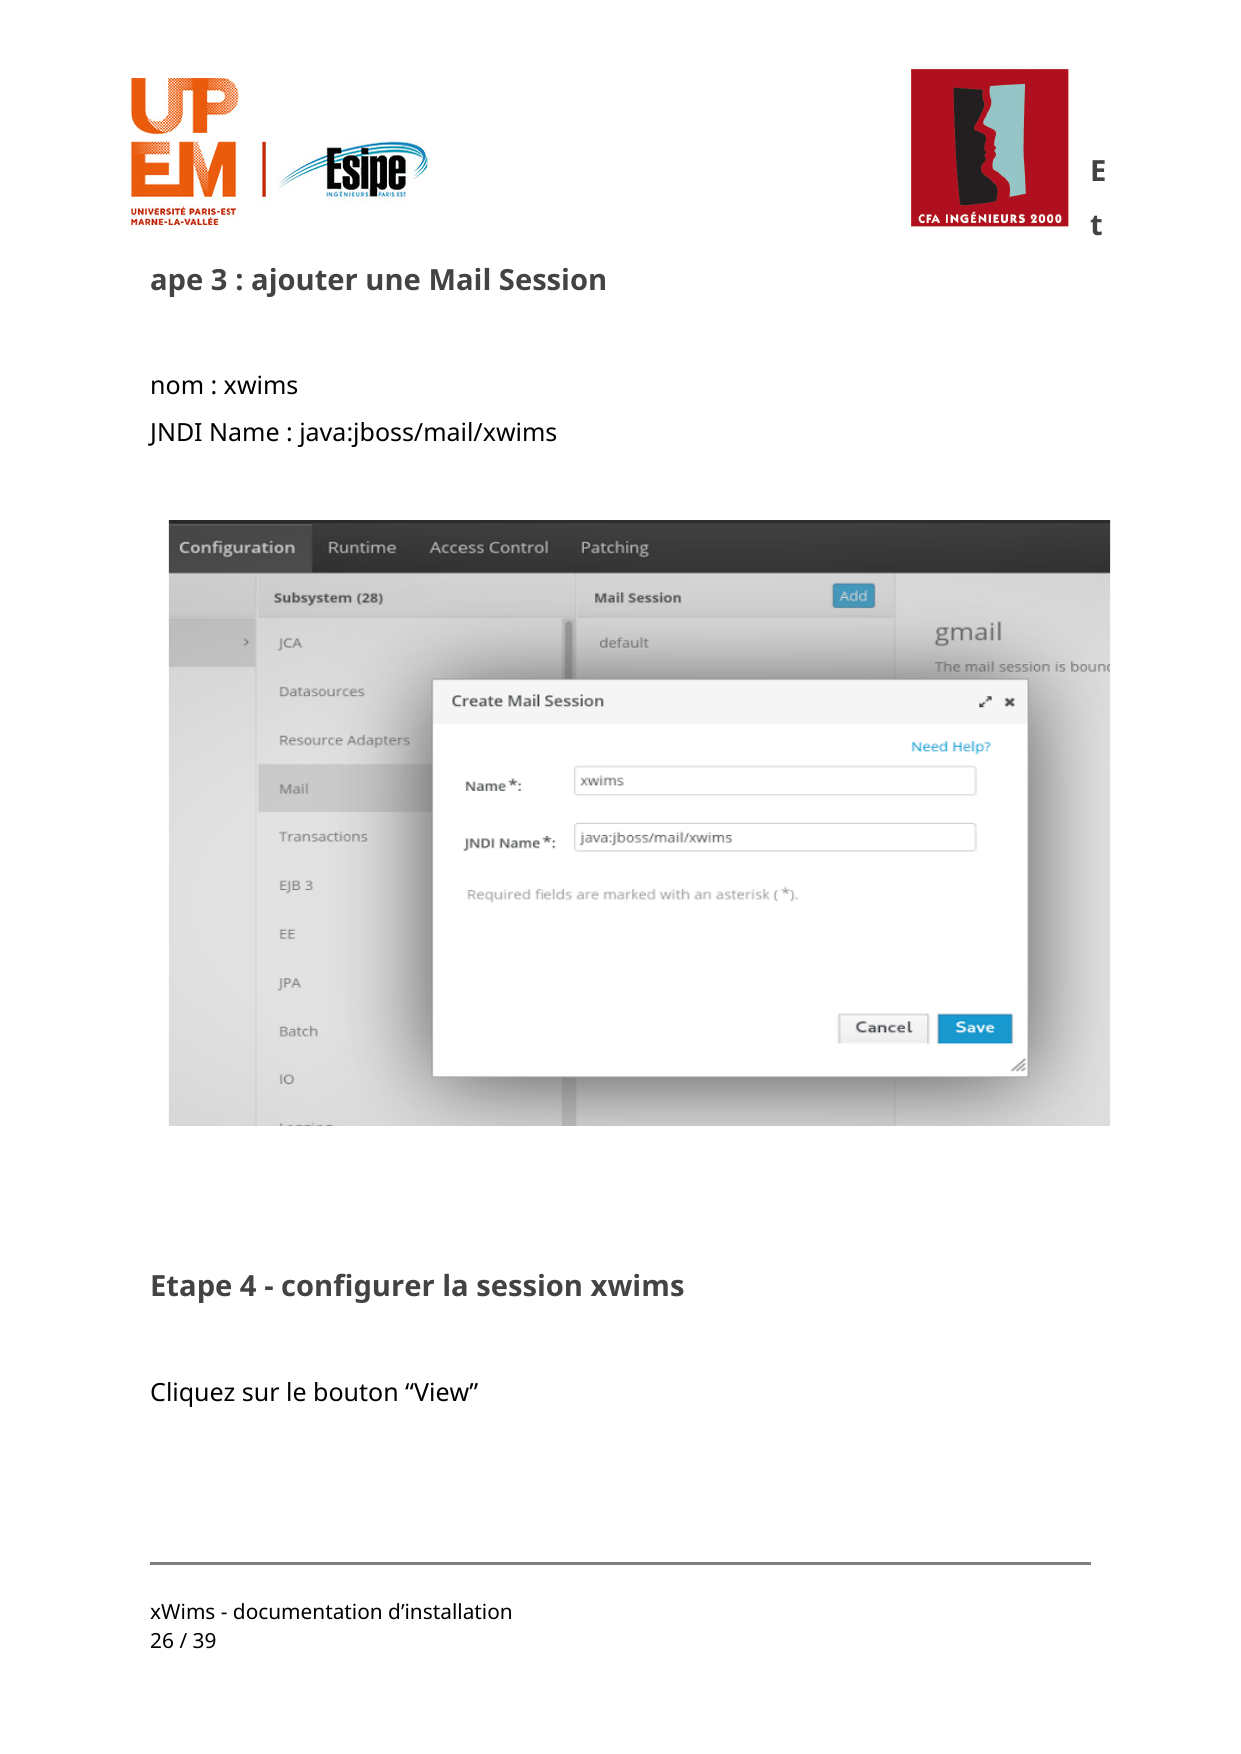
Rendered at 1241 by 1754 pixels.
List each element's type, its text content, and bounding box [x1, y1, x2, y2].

text Cliquez sur le bouton “View” [150, 1374, 1091, 1408]
subtitle Etape 4 - configurer la session xwims [150, 1266, 1091, 1305]
text JNDI Name : java:jboss/mail/xwims [150, 415, 1091, 449]
subtitle Etape 3 : ajouter une Mail Session [150, 150, 1091, 299]
text nom : xwims [150, 368, 1091, 402]
picture [168, 520, 1110, 1126]
picture [131, 78, 428, 225]
picture [907, 66, 1072, 230]
